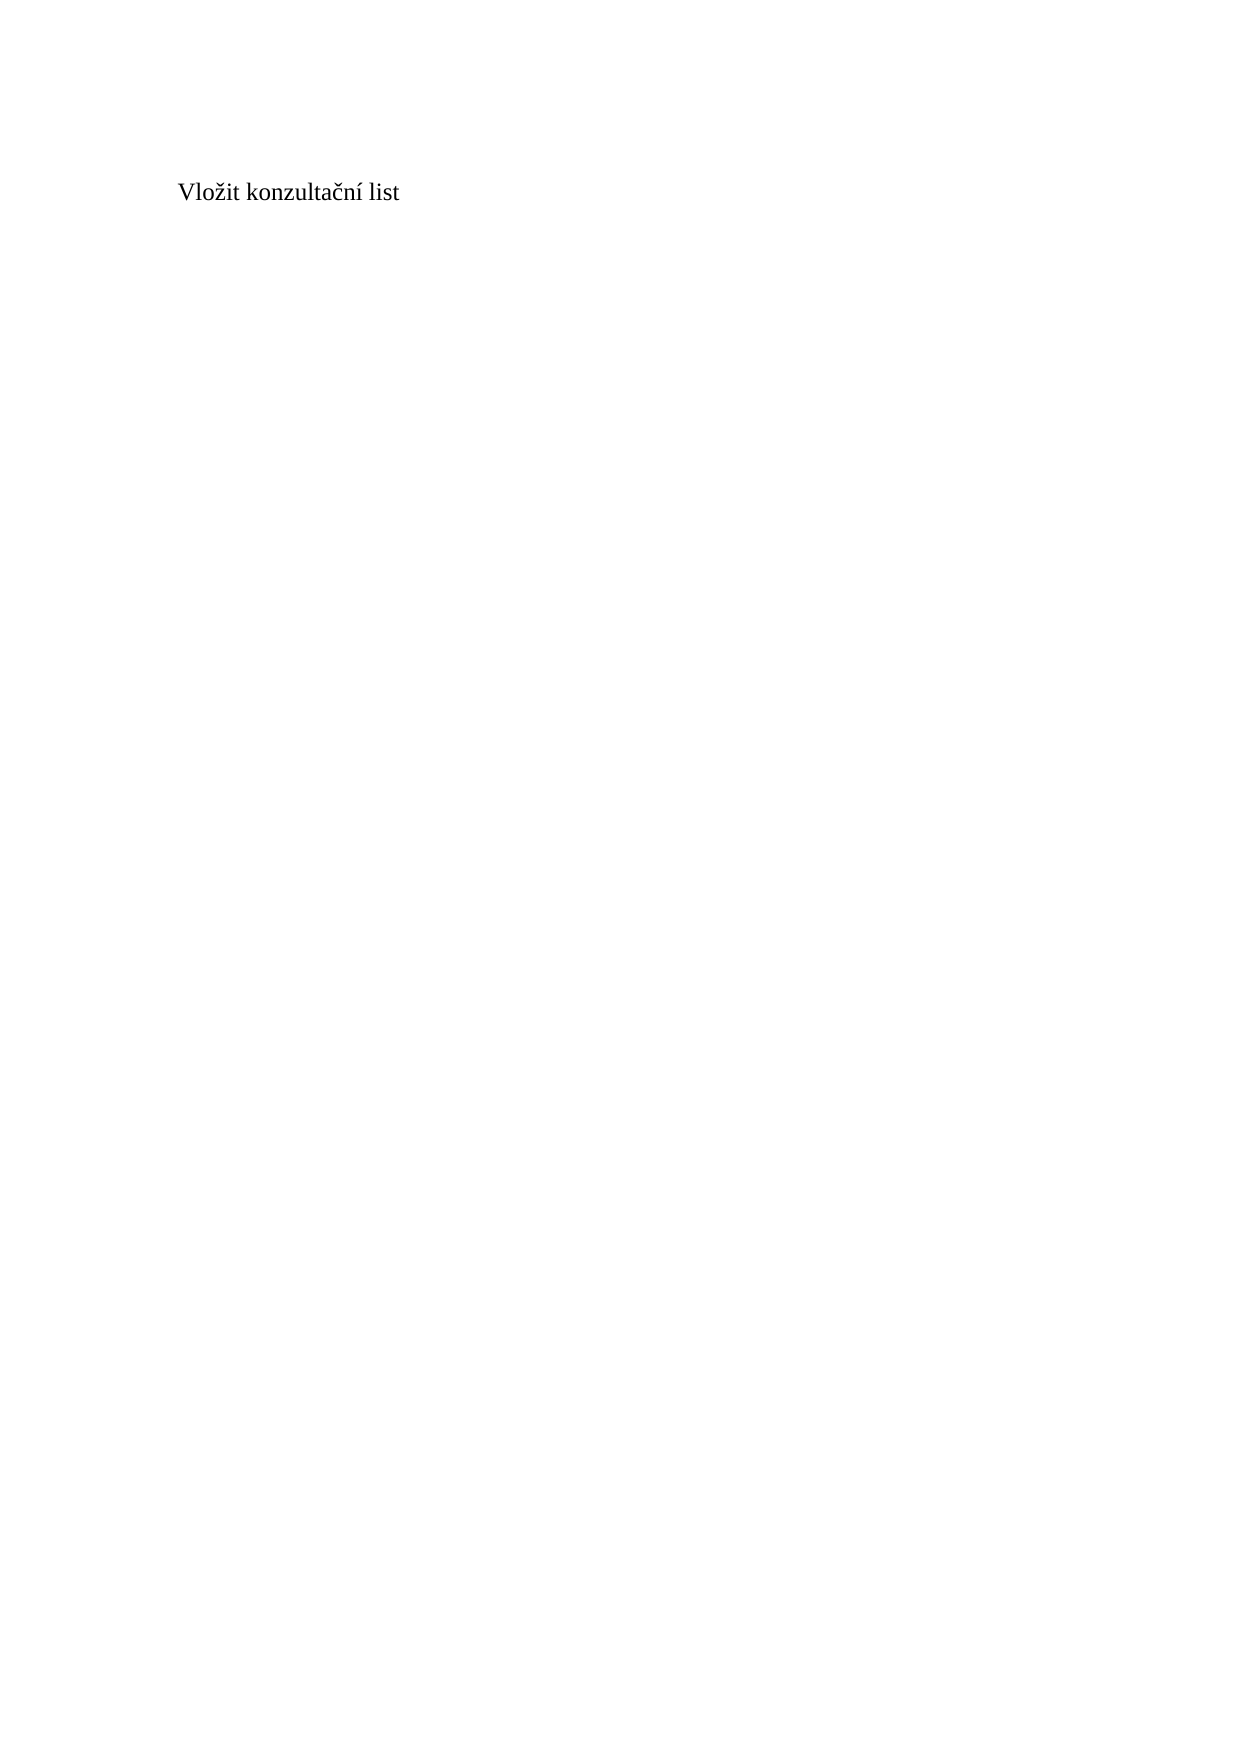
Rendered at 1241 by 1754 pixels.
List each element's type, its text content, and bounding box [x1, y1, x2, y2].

text Vložit konzultační list [177, 177, 1122, 206]
